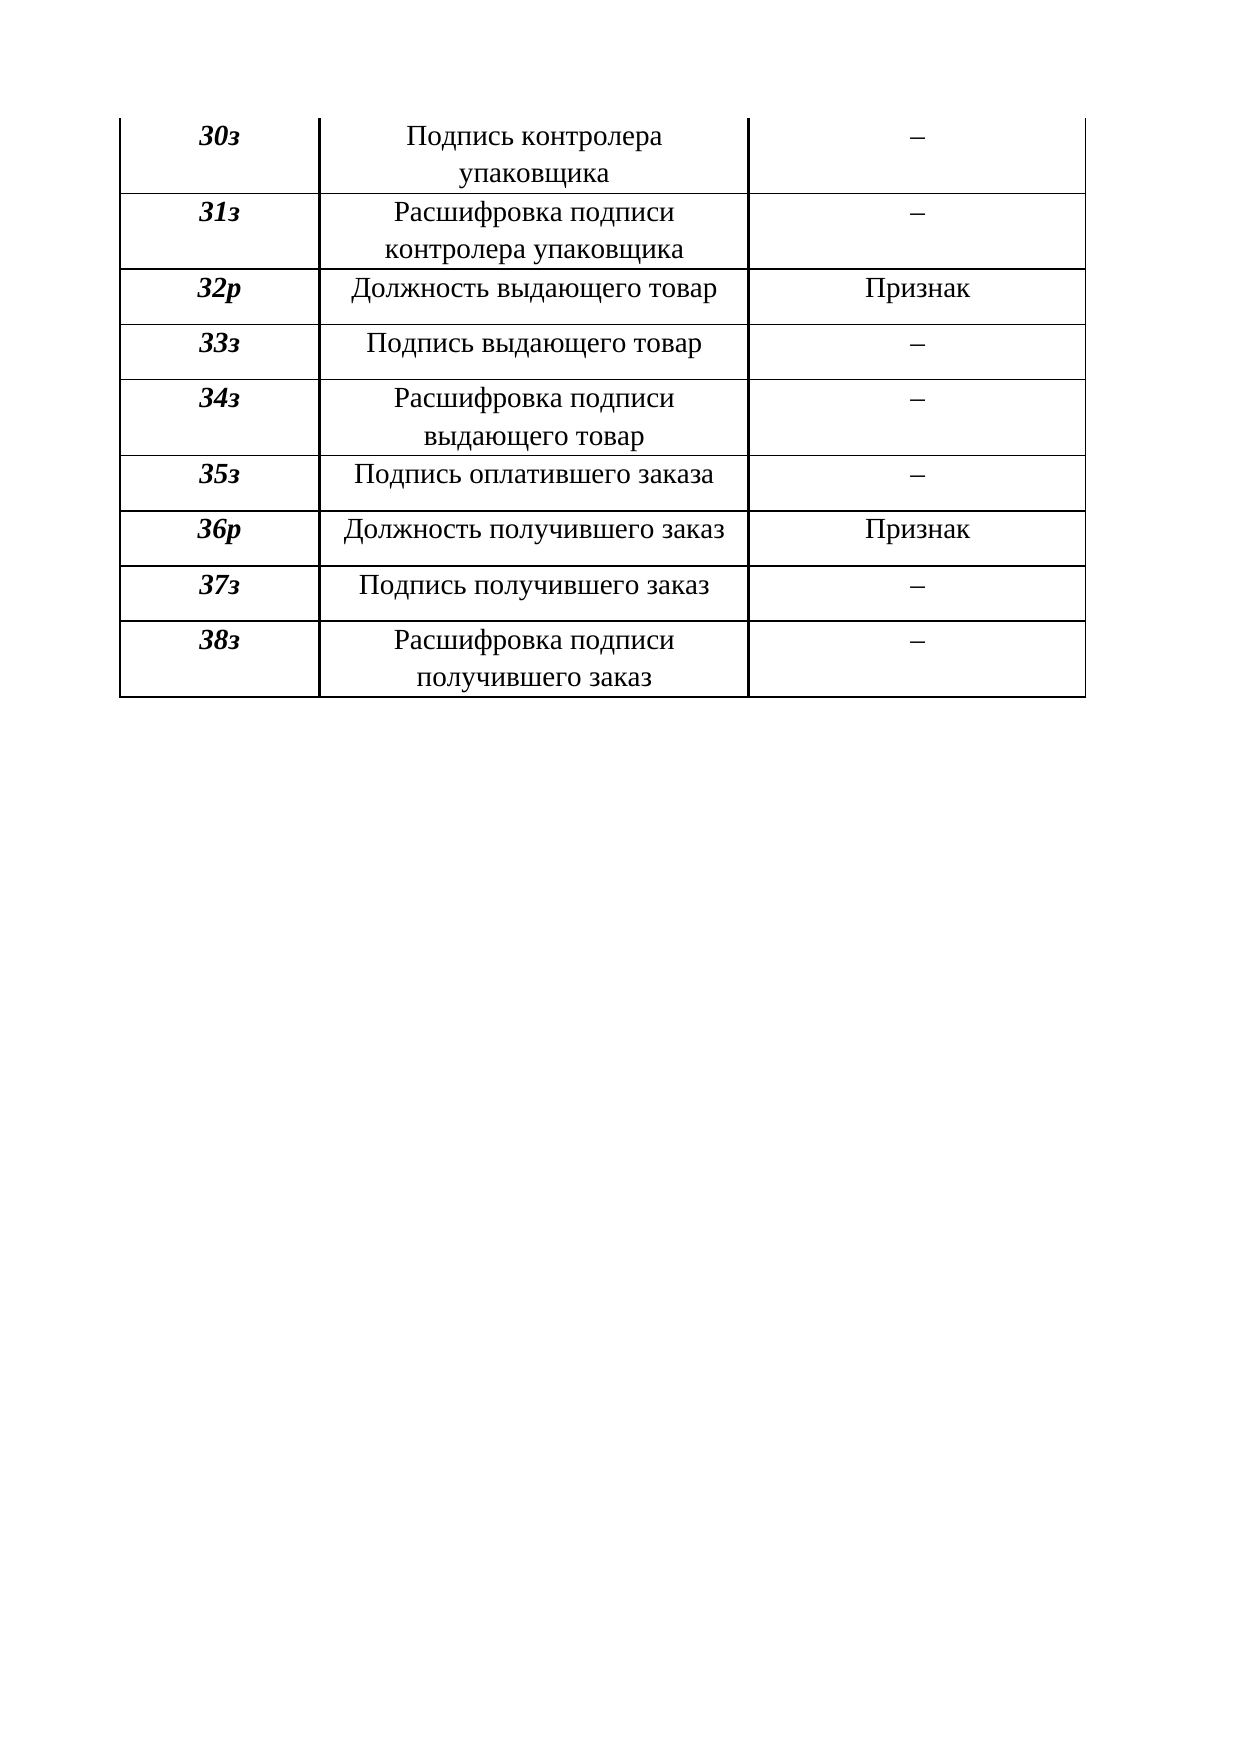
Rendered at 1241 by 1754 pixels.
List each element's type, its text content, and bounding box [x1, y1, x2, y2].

table_cell – [750, 567, 1085, 620]
table_cell Подпись получившего заказ [321, 567, 747, 620]
table_cell 36р [121, 512, 318, 565]
table_cell Подпись выдающего товар [321, 325, 747, 379]
table_cell – [750, 194, 1085, 268]
table_cell 30з [121, 118, 318, 193]
table_cell 34з [121, 380, 318, 455]
table_cell Должность выдающего товар [321, 270, 747, 324]
table_cell 32р [121, 270, 318, 324]
table_cell Признак [750, 270, 1085, 324]
table_cell – [750, 380, 1085, 455]
table_cell Подпись контролера упаковщика [321, 118, 747, 193]
table_cell – [750, 622, 1085, 696]
table_cell Должность получившего заказ [321, 512, 747, 565]
table_cell – [750, 325, 1085, 379]
table_cell Признак [750, 512, 1085, 565]
table_cell – [750, 118, 1085, 193]
table_cell Расшифровка подписи получившего заказ [321, 622, 747, 696]
table_cell 37з [121, 567, 318, 620]
table_cell Расшифровка подписи выдающего товар [321, 380, 747, 455]
table_cell – [750, 456, 1085, 510]
table_cell 35з [121, 456, 318, 510]
table_cell 31з [121, 194, 318, 268]
table_cell Подпись оплатившего заказа [321, 456, 747, 510]
table_cell 38з [121, 622, 318, 696]
table_cell Расшифровка подписи контролера упаковщика [321, 194, 747, 268]
table_cell 33з [121, 325, 318, 379]
